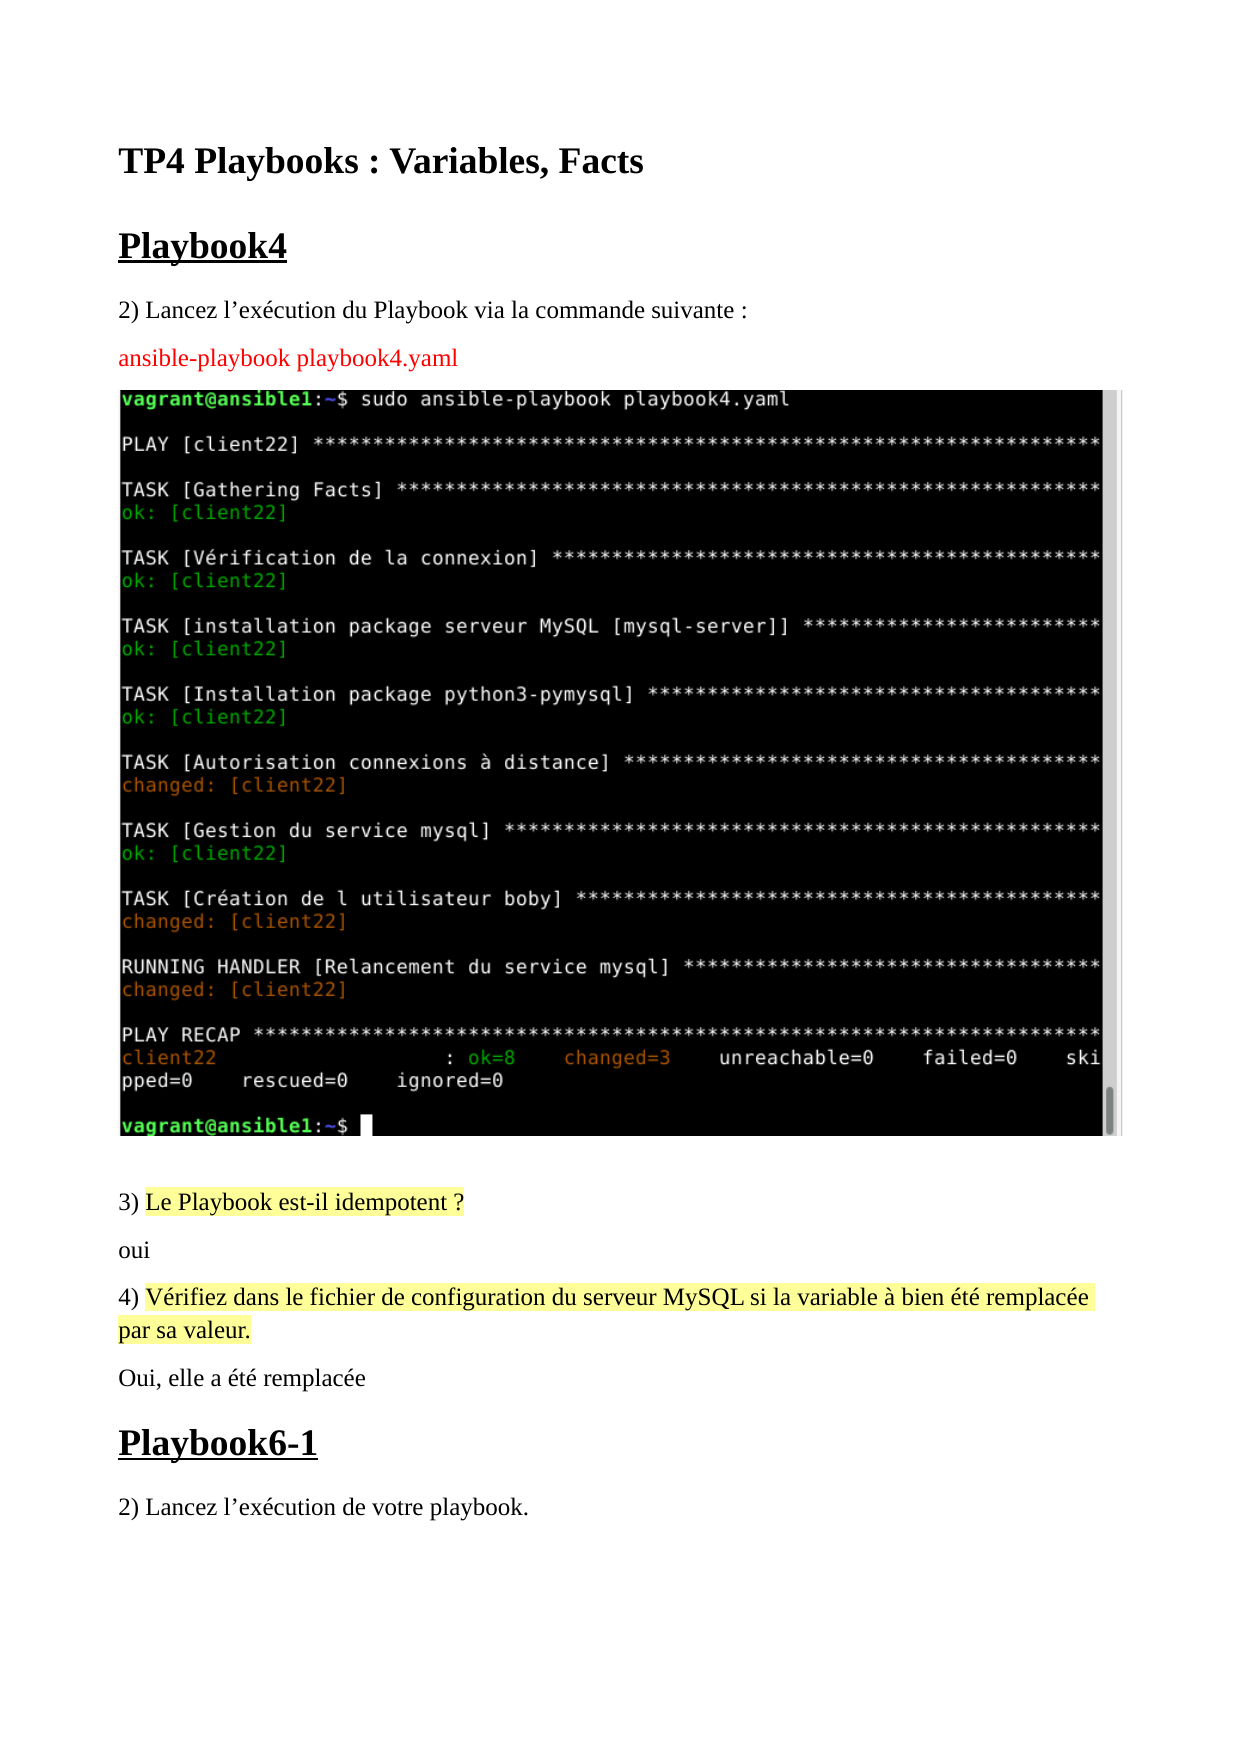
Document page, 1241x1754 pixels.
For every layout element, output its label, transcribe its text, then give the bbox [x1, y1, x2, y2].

picture [118, 390, 1123, 1136]
text Playbook4 [118, 223, 1122, 266]
text oui [118, 1235, 1122, 1263]
text 2) Lancez l’exécution de votre playbook. [118, 1492, 1122, 1521]
text Oui, elle a été remplacée [118, 1363, 1122, 1392]
text 2) Lancez l’exécution du Playbook via la commande suivante : [118, 295, 1122, 324]
subtitle TP4 Playbooks : Variables, Facts [118, 139, 1122, 182]
text Playbook6-1 [118, 1421, 1122, 1464]
text 3) Le Playbook est-il idempotent ? [118, 1187, 1122, 1216]
text ansible-playbook playbook4.yaml [118, 343, 1122, 372]
text 4) Vérifiez dans le fichier de configuration du serveur MySQL si la variable à bien été remplacée par sa valeur. [118, 1282, 1122, 1344]
